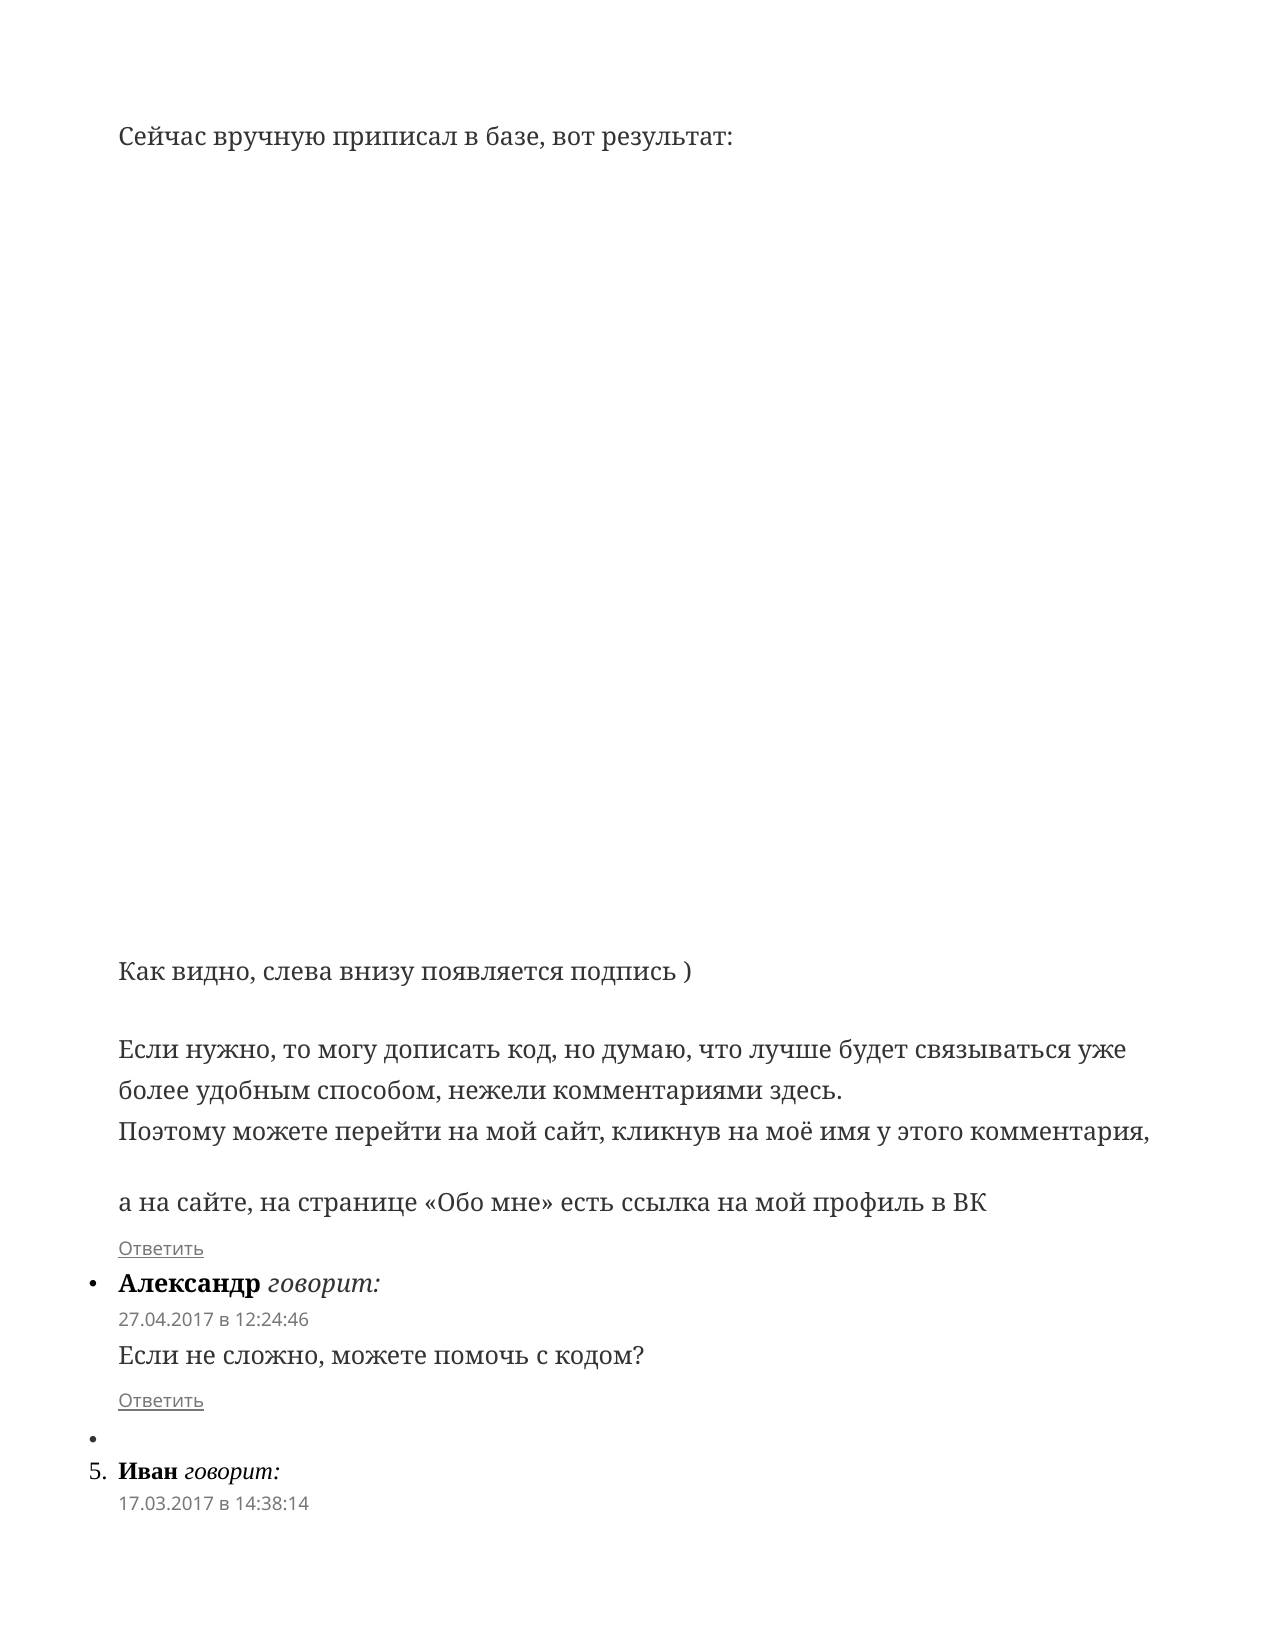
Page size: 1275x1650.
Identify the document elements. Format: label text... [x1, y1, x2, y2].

list Александр говорит: [118, 1266, 1157, 1300]
list 17.03.2017 в 14:38:14 [118, 1490, 1157, 1516]
list Если не сложно, можете помочь с кодом? [118, 1337, 1157, 1371]
list Иван говорит: [118, 1456, 1157, 1484]
list Ответить [118, 1388, 1157, 1413]
list Если нужно, то могу дописать код, но думаю, что лучше будет связываться уже более удобным способом, нежели комментариями здесь. Поэтому можете перейти на мой сайт, кликнув на моё имя у этого комментария, а на сайте, на странице «Обо мне» есть ссылка на мой профиль в ВК [118, 1032, 1157, 1219]
list Как видно, слева внизу появляется подпись ) [118, 953, 1157, 987]
list 27.04.2017 в 12:24:46 [118, 1307, 1157, 1332]
list Ответить [118, 1235, 1157, 1261]
list Сейчас вручную приписал в базе, вот результат: [118, 118, 1157, 909]
